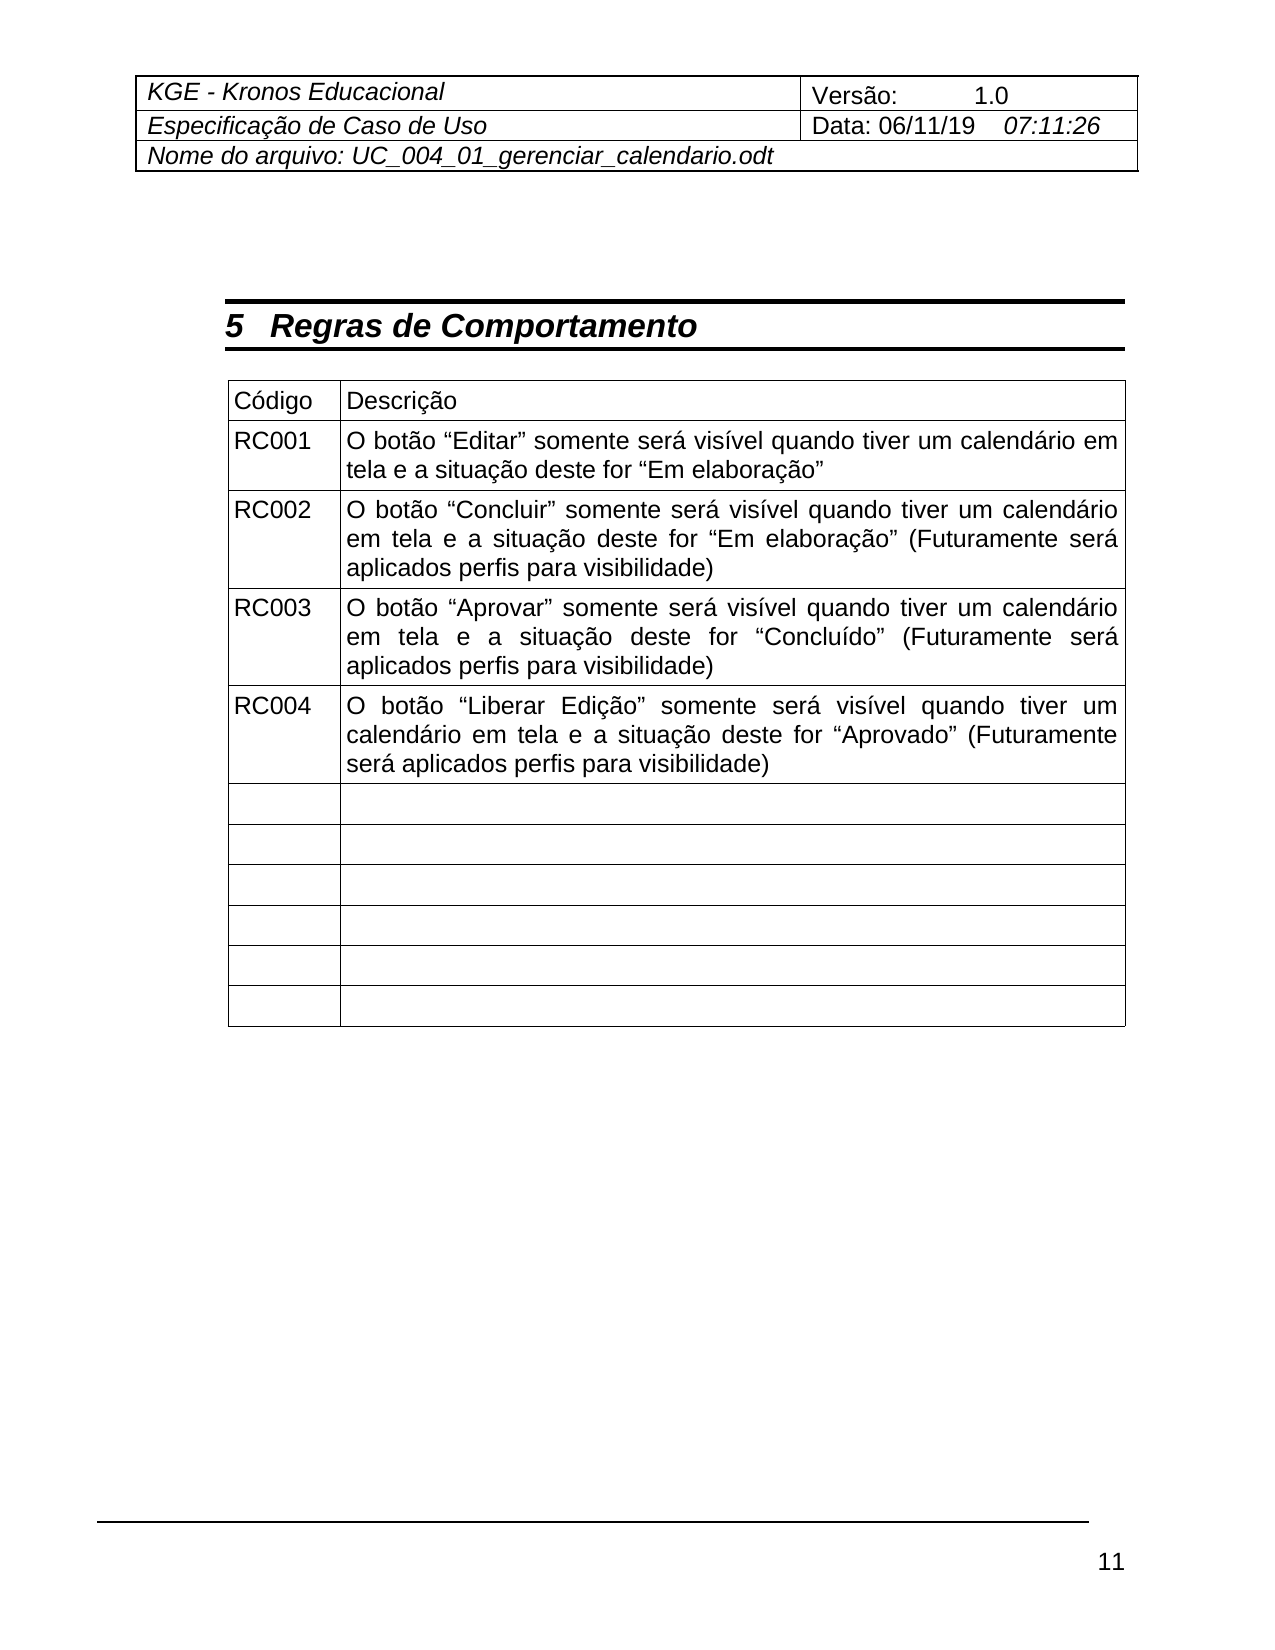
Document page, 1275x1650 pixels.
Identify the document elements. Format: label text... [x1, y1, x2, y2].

table_cell RC001 [229, 421, 340, 489]
table_cell RC003 [229, 589, 340, 685]
table_cell [229, 986, 340, 1026]
subtitle Regras de Comportamento [225, 304, 1125, 347]
table_cell [229, 784, 340, 824]
table_header Código [229, 381, 340, 420]
table_header Descrição [341, 381, 1125, 420]
table_cell [341, 946, 1125, 985]
table_cell O botão “Concluir” somente será visível quando tiver um calendário em tela e a situação deste for “Em elaboração” (Futuramente será aplicados perfis para visibilidade) [341, 491, 1125, 587]
table_cell [229, 946, 340, 985]
table_cell O botão “Aprovar” somente será visível quando tiver um calendário em tela e a situação deste for “Concluído” (Futuramente será aplicados perfis para visibilidade) [341, 589, 1125, 685]
table_cell O botão “Editar” somente será visível quando tiver um calendário em tela e a situação deste for “Em elaboração” [341, 421, 1125, 489]
table_cell RC004 [229, 686, 340, 783]
table_cell [229, 865, 340, 904]
table_cell [341, 784, 1125, 824]
table_cell [229, 825, 340, 864]
table_cell [341, 865, 1125, 904]
table_cell [341, 825, 1125, 864]
table_cell [341, 986, 1125, 1026]
table_cell [341, 906, 1125, 945]
table_cell [229, 906, 340, 945]
table_cell O botão “Liberar Edição” somente será visível quando tiver um calendário em tela e a situação deste for “Aprovado” (Futuramente será aplicados perfis para visibilidade) [341, 686, 1125, 783]
table_cell RC002 [229, 491, 340, 587]
